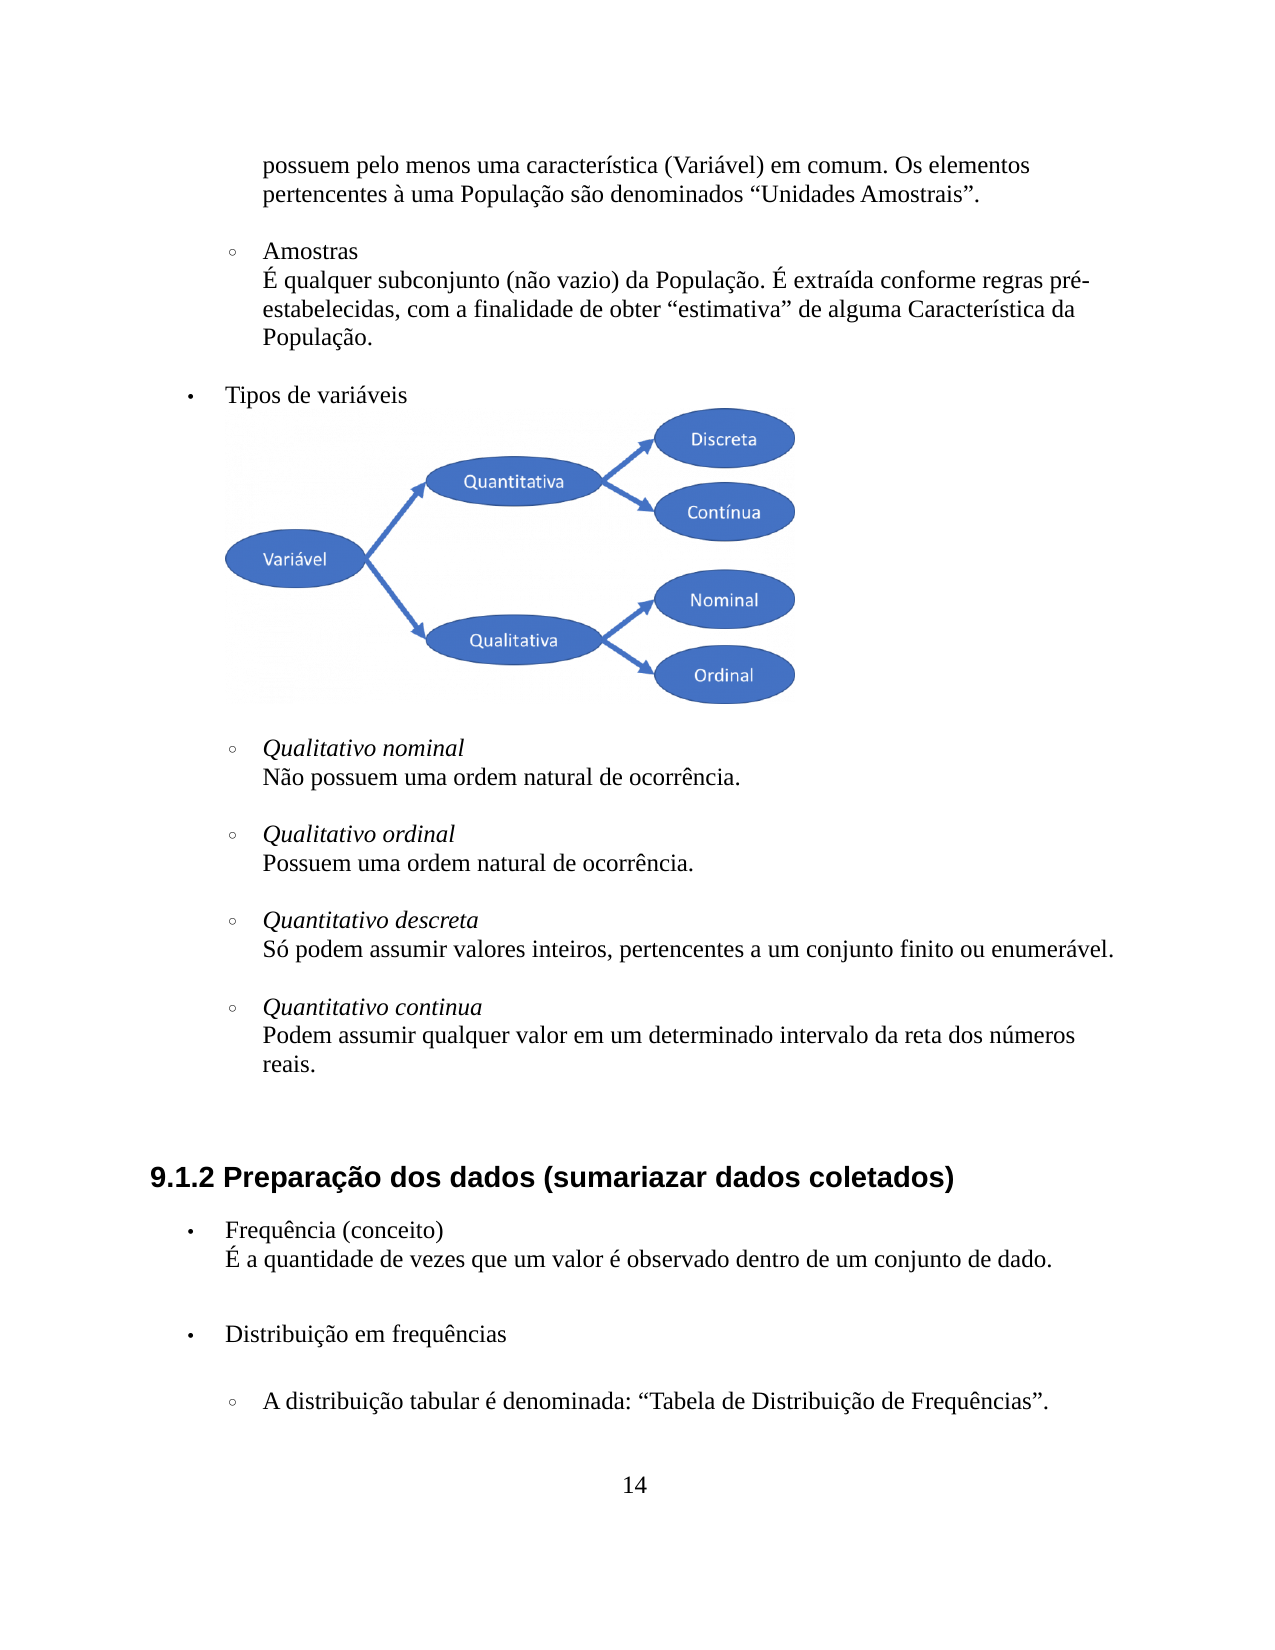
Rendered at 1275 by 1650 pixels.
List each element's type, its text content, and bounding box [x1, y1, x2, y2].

picture [225, 408, 795, 704]
list Amostras É qualquer subconjunto (não vazio) da População. É extraída conforme regras pré-estabelecidas, com a finalidade de obter “estimativa” de alguma Característica da População. [225, 236, 1125, 380]
list Frequência (conceito) É a quantidade de vezes que um valor é observado dentro de um conjunto de dado. [187, 1215, 1125, 1302]
list Qualitativo ordinal Possuem uma ordem natural de ocorrência. [225, 819, 1125, 905]
list Qualitativo nominal Não possuem uma ordem natural de ocorrência. [225, 733, 1125, 819]
list Distribuição em frequências [187, 1319, 1125, 1377]
list Quantitativo continua Podem assumir qualquer valor em um determinado intervalo da reta dos números reais. [225, 992, 1125, 1107]
subtitle 9.1.2 Preparação dos dados (sumariazar dados coletados) [150, 1160, 1125, 1194]
list A distribuição tabular é denominada: “Tabela de Distribuição de Frequências”. [225, 1386, 1125, 1415]
list Quantitativo descreta Só podem assumir valores inteiros, pertencentes a um conjunto finito ou enumerável. [225, 905, 1125, 992]
list possuem pelo menos uma característica (Variável) em comum. Os elementos pertencentes à uma População são denominados “Unidades Amostrais”. [225, 150, 1125, 236]
list Tipos de variáveis [187, 380, 1125, 733]
